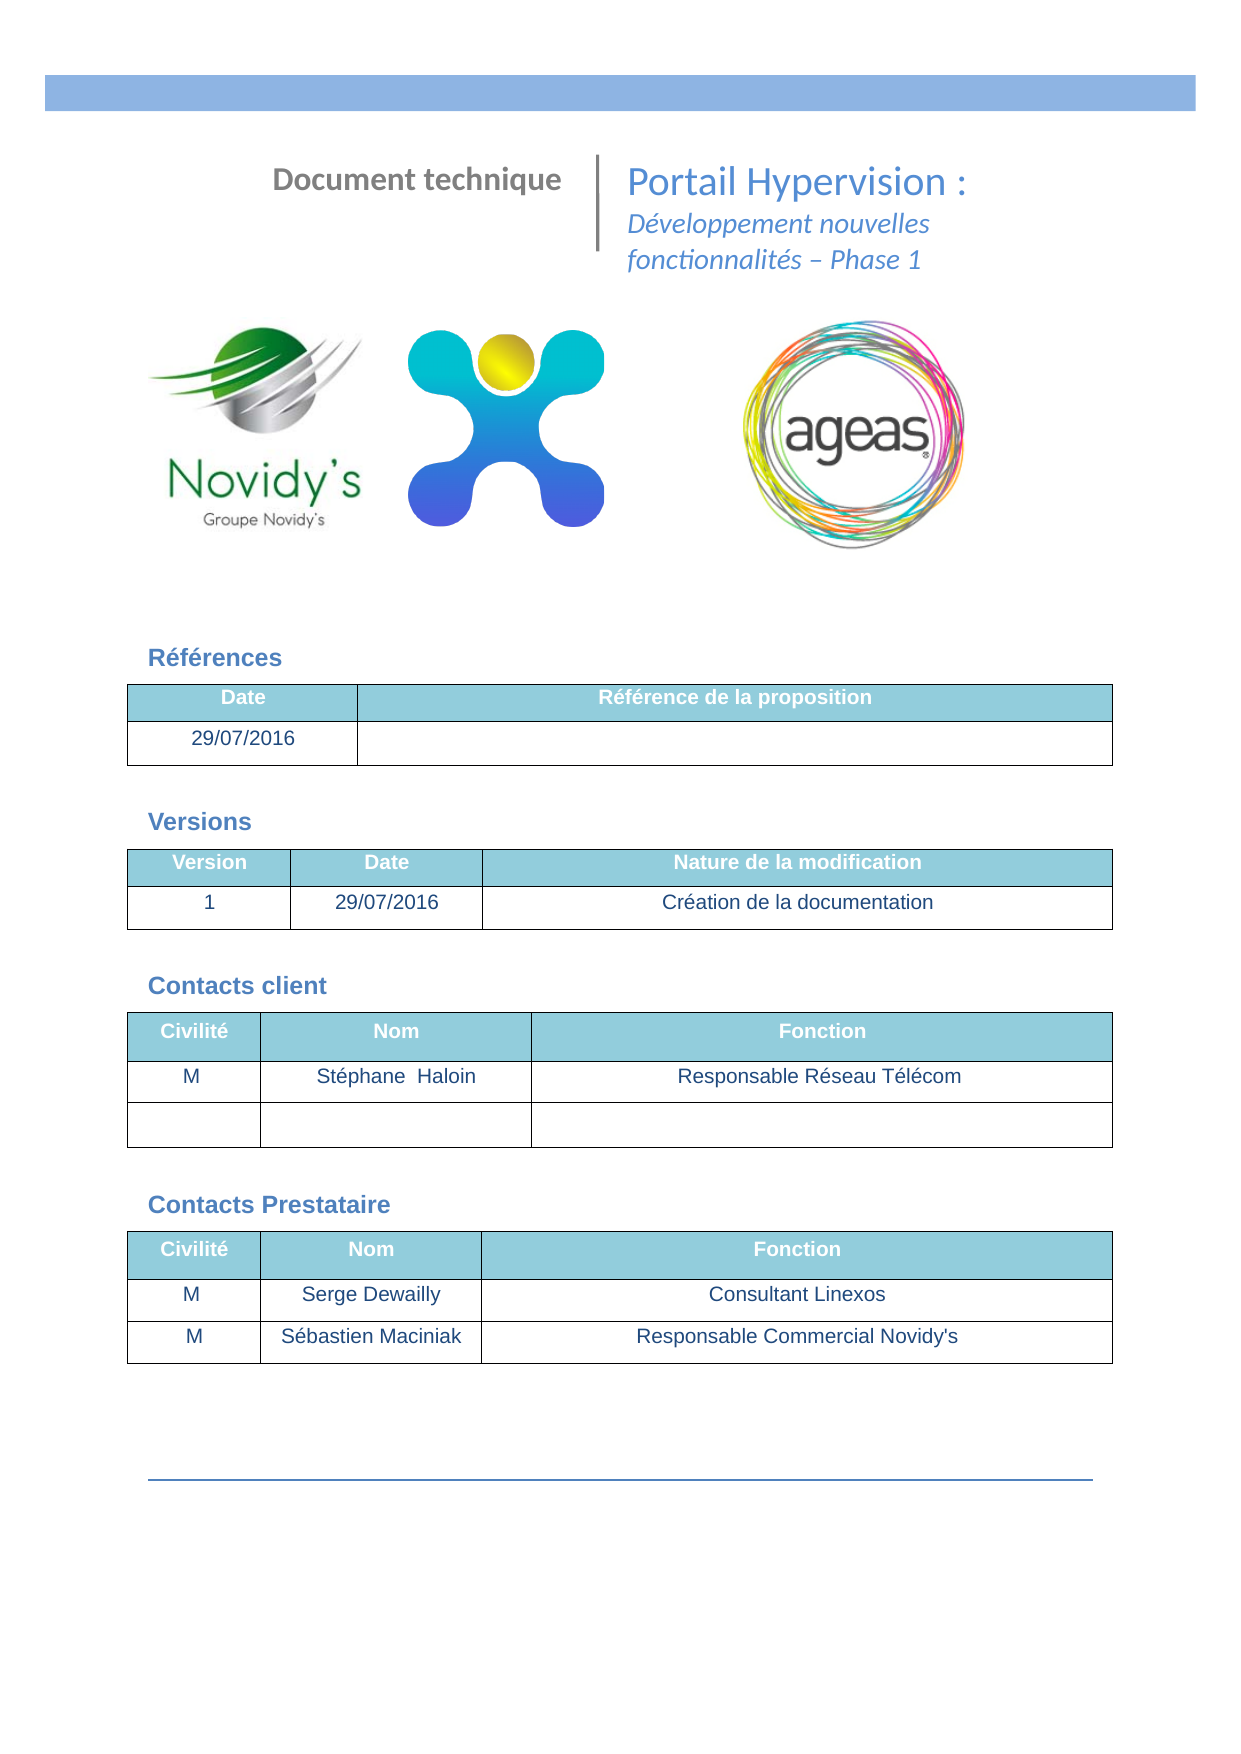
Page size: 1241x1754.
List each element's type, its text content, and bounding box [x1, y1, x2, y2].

table_cell M [128, 1280, 260, 1321]
table_cell 29/07/2016 [128, 722, 357, 765]
picture [148, 317, 374, 544]
table_cell Consultant Linexos [482, 1280, 1112, 1321]
table_header Nature de la modification [483, 850, 1112, 886]
table_cell [358, 722, 1112, 765]
text Versions [148, 807, 1093, 836]
table_header Référence de la proposition [358, 685, 1112, 721]
table_cell Création de la documentation [483, 887, 1112, 929]
picture [408, 330, 605, 527]
table_cell [261, 1103, 531, 1147]
table_header Fonction [532, 1013, 1112, 1061]
table_header [616, 318, 1095, 556]
picture [741, 317, 970, 553]
text Références [148, 642, 1093, 671]
table_header [136, 318, 616, 556]
table_header Date [128, 685, 357, 721]
table_header Version [128, 850, 290, 886]
table_header Nom [261, 1013, 531, 1061]
table_cell Stéphane Haloin [261, 1062, 531, 1102]
table_cell [128, 1103, 260, 1147]
table_header Date [291, 850, 482, 886]
table_cell Responsable Réseau Télécom [532, 1062, 1112, 1102]
text Contacts Prestataire [148, 1189, 1093, 1218]
table_cell Serge Dewailly [261, 1280, 481, 1321]
table_header Fonction [482, 1232, 1112, 1279]
table_cell Responsable Commercial Novidy's [482, 1322, 1112, 1362]
table_cell [532, 1103, 1112, 1147]
table_cell 1 [128, 887, 290, 929]
table_header Civilité [128, 1013, 260, 1061]
table_header Civilité [128, 1232, 260, 1279]
table_header Nom [261, 1232, 481, 1279]
table_cell M [128, 1062, 260, 1102]
table_cell M [128, 1322, 260, 1362]
table_cell 29/07/2016 [291, 887, 482, 929]
text Contacts client [148, 971, 1093, 1000]
table_cell Sébastien Maciniak [261, 1322, 481, 1362]
